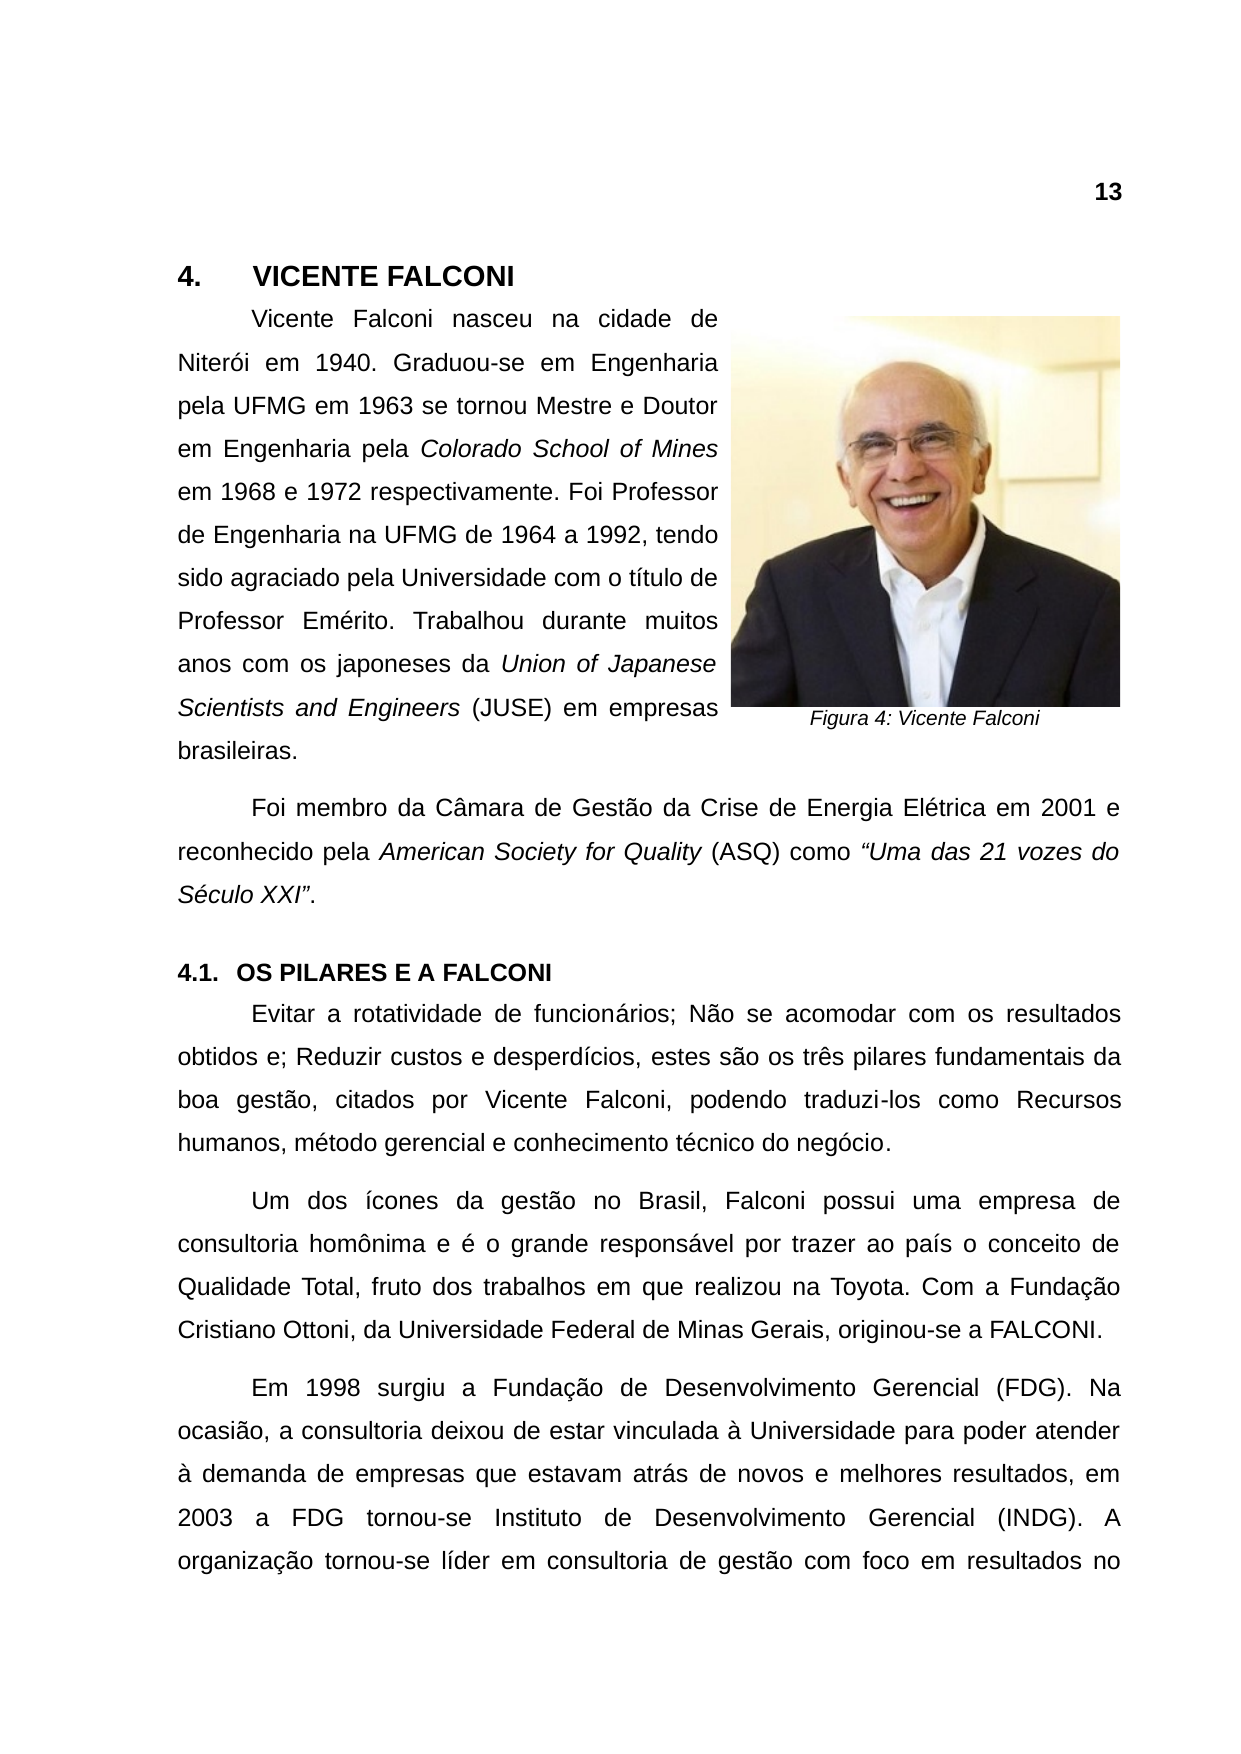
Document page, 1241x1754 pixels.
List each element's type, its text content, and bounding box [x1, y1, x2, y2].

text Um dos ícones da gestão no Brasil, Falconi possui uma empresa de consultoria homônima e é o grande responsável por trazer ao país o conceito de Qualidade Total, fruto dos trabalhos em que realizou na Toyota. Com a Fundação Cristiano Ottoni, da Universidade Federal de Minas Gerais, originou-se a FALCONI. [177, 1186, 1122, 1344]
subtitle Os Pilares e A FALCONI [177, 958, 1122, 987]
picture [730, 316, 1121, 707]
text Evitar a rotatividade de funcionários; Não se acomodar com os resultados obtidos e; Reduzir custos e desperdícios, estes são os três pilares fundamentais da boa gestão, citados por Vicente Falconi, podendo traduzi-los como Recursos humanos, método gerencial e conhecimento técnico do negócio. [177, 999, 1122, 1157]
text Vicente Falconi nasceu na cidade de Niterói em 1940. Graduou-se em Engenharia pela UFMG em 1963 se tornou Mestre e Doutor em Engenharia pela Colorado School of Mines em 1968 e 1972 respectivamente. Foi Professor de Engenharia na UFMG de 1964 a 1992, tendo sido agraciado pela Universidade com o título de Professor Emérito. Trabalhou durante muitos anos com os japoneses da Union of Japanese Scientists and Engineers (JUSE) em empresas brasileiras. [177, 304, 1122, 764]
text Figura 4: Vicente Falconi [731, 707, 1120, 730]
subtitle VICENTE FALCONI [177, 259, 1122, 293]
text Em 1998 surgiu a Fundação de Desenvolvimento Gerencial (FDG). Na ocasião, a consultoria deixou de estar vinculada à Universidade para poder atender à demanda de empresas que estavam atrás de novos e melhores resultados, em 2003 a FDG tornou-se Instituto de Desenvolvimento Gerencial (INDG). A organização tornou-se líder em consultoria de gestão com foco em resultados no [177, 1373, 1122, 1574]
text Foi membro da Câmara de Gestão da Crise de Energia Elétrica em 2001 e reconhecido pela American Society for Quality (ASQ) como “Uma das 21 vozes do Século XXI”. [177, 793, 1122, 908]
